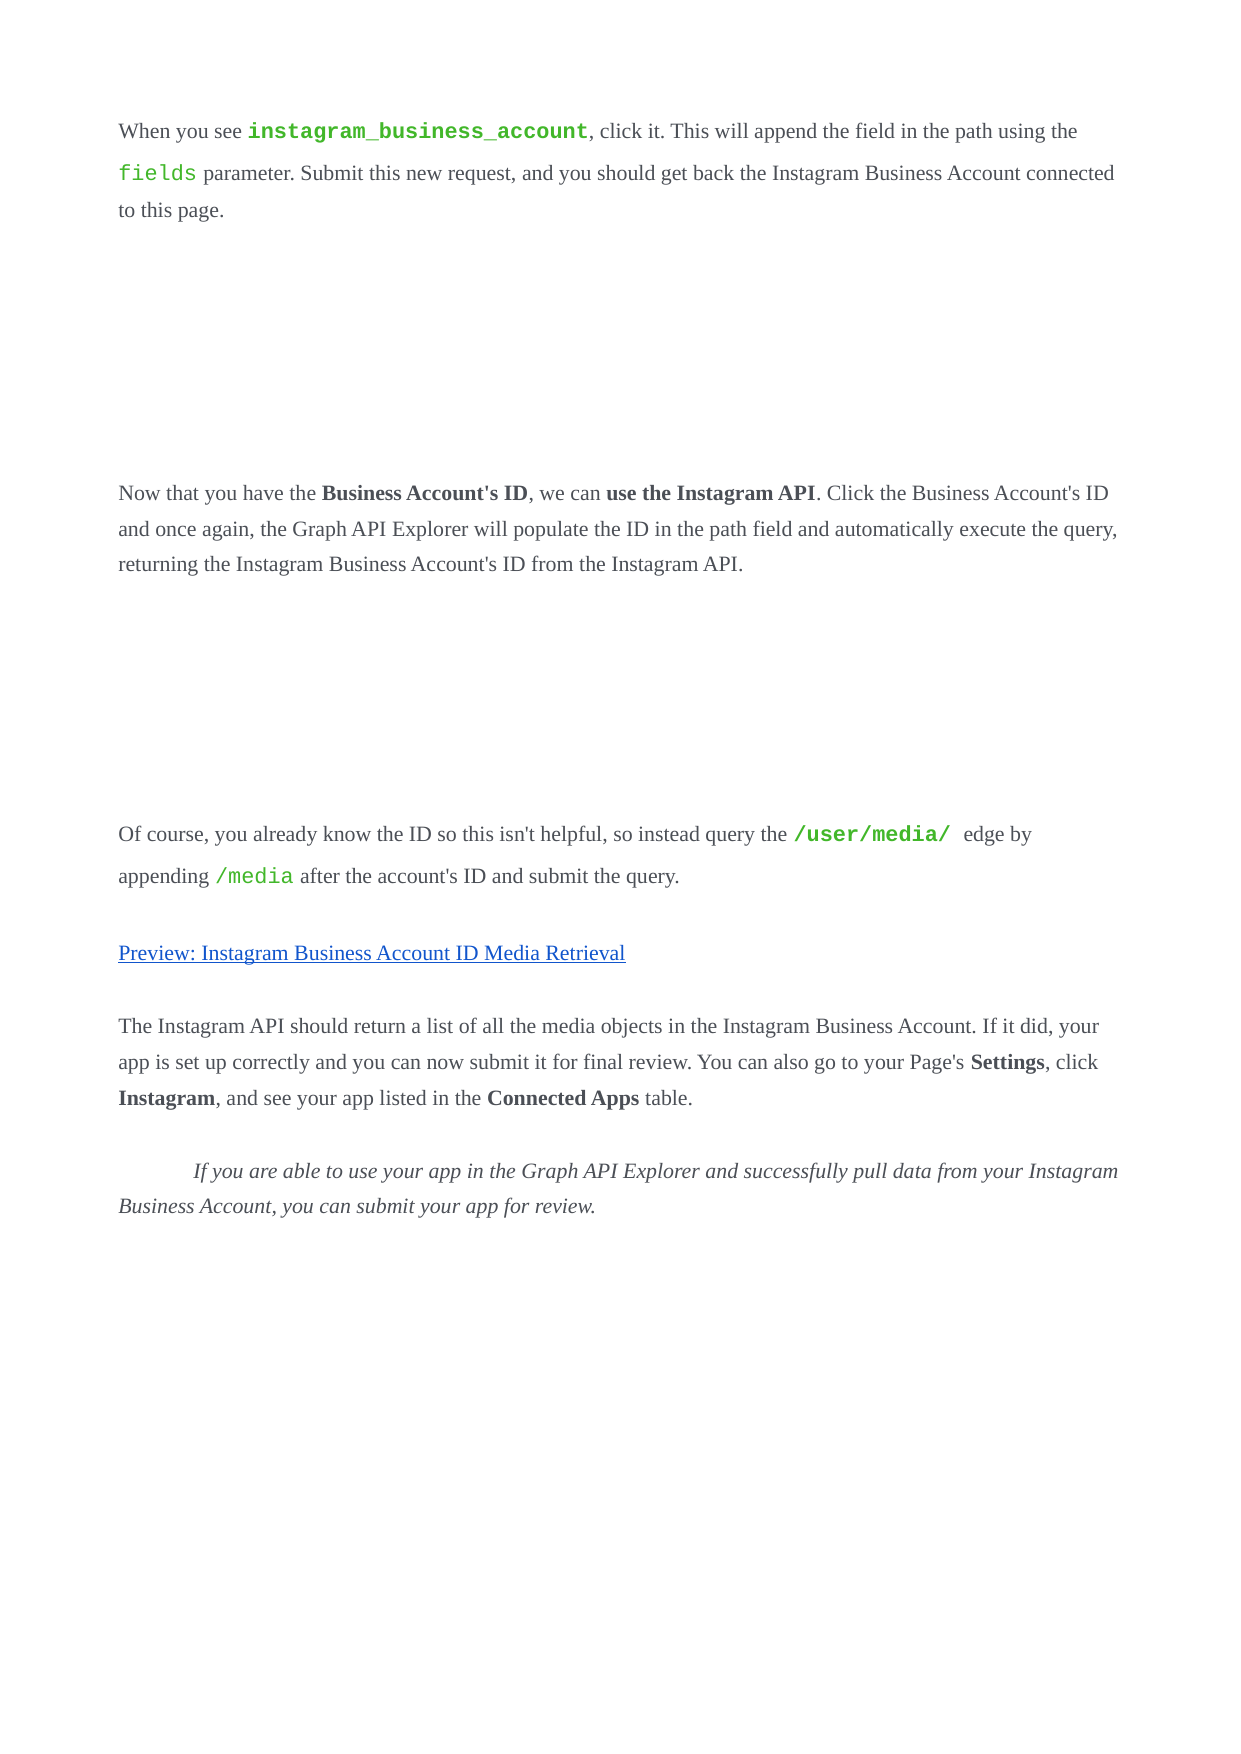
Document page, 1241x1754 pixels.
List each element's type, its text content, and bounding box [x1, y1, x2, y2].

text Preview: Instagram Business Account ID Media Retrieval [118, 940, 1122, 965]
text When you see instagram_business_account, click it. This will append the field in the path using the fields parameter. Submit this new request, and you should get back the Instagram Business Account connected to this page. [118, 118, 1122, 223]
text The Instagram API should return a list of all the media objects in the Instagram Business Account. If it did, your app is set up correctly and you can now submit it for final review. You can also go to your Page's Settings, click Instagram, and see your app listed in the Connected Apps table. [118, 1013, 1122, 1110]
text Now that you have the Business Account's ID, we can use the Instagram API. Click the Business Account's ID and once again, the Graph API Explorer will populate the ID in the path field and automatically execute the query, returning the Instagram Business Account's ID from the Instagram API. [118, 480, 1122, 577]
text If you are able to use your app in the Graph API Explorer and successfully pull data from your Instagram Business Account, you can submit your app for review. [118, 1158, 1122, 1219]
text Of course, you already know the ID so this isn't helpful, so instead query the /user/media/ edge by appending /media after the account's ID and submit the query. [118, 818, 1122, 890]
